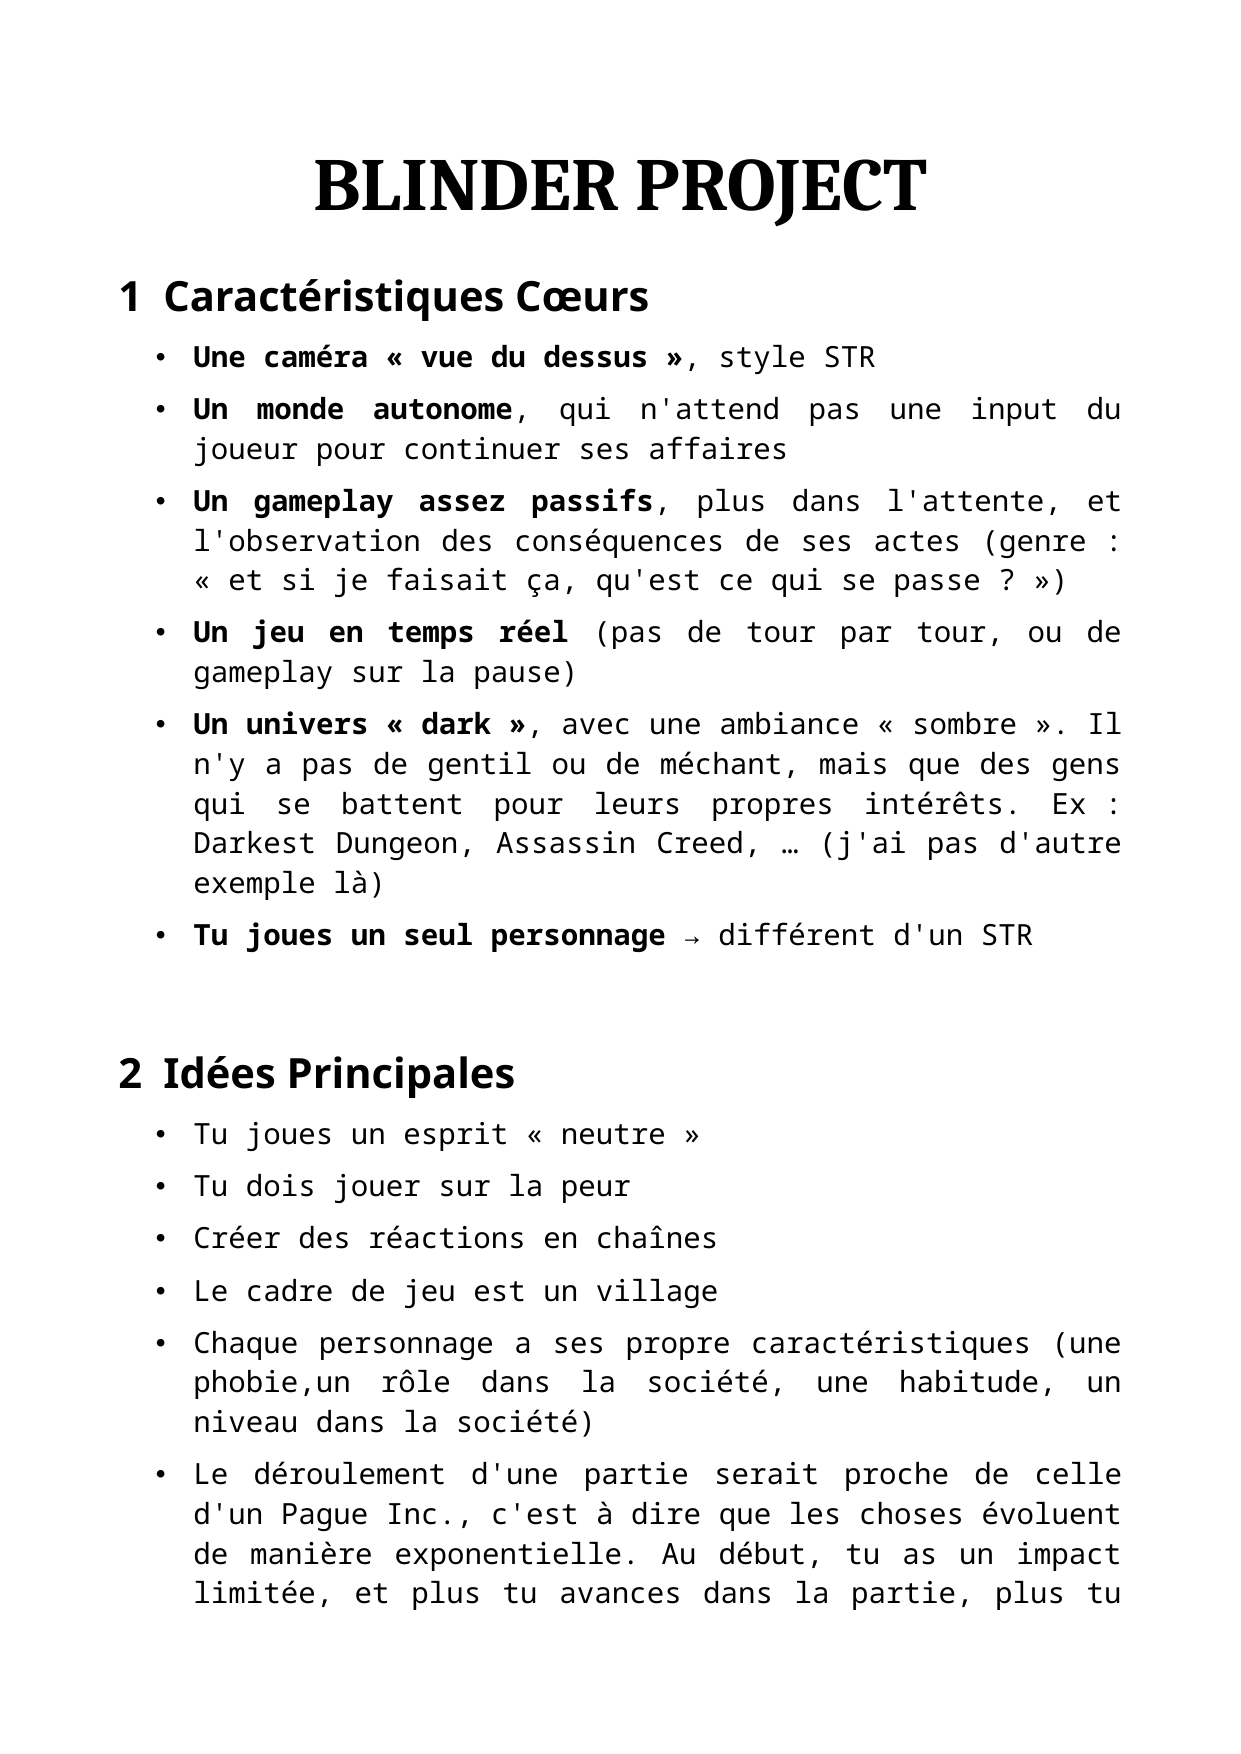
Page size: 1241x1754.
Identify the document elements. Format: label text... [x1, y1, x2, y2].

list Chaque personnage a ses propre caractéristiques (une phobie,un rôle dans la société, une habitude, un niveau dans la société) [156, 1322, 1122, 1441]
list Un univers « dark », avec une ambiance « sombre ». Il n'y a pas de gentil ou de méchant, mais que des gens qui se battent pour leurs propres intérêts. Ex : Darkest Dungeon, Assassin Creed, … (j'ai pas d'autre exemple là) [156, 704, 1122, 902]
list Le cadre de jeu est un village [156, 1270, 1122, 1309]
list Un monde autonome, qui n'attend pas une input du joueur pour continuer ses affaires [156, 388, 1122, 468]
subtitle BLINDER PROJECT [118, 143, 1122, 229]
list Un jeu en temps réel (pas de tour par tour, ou de gameplay sur la pause) [156, 612, 1122, 691]
list Tu joues un seul personnage → différent d'un STR [156, 914, 1122, 954]
subtitle Idées principales [118, 1044, 1122, 1101]
list Le déroulement d'une partie serait proche de celle d'un Pague Inc., c'est à dire que les choses évoluent de manière exponentielle. Au début, tu as un impact limitée, et plus tu avances dans la partie, plus tu [156, 1453, 1122, 1612]
list Une caméra « vue du dessus », style STR [156, 336, 1122, 376]
list Tu dois jouer sur la peur [156, 1165, 1122, 1205]
subtitle Caractéristiques cœurs [118, 267, 1122, 324]
list Tu joues un esprit « neutre » [156, 1113, 1122, 1153]
list Un gameplay assez passifs, plus dans l'attente, et l'observation des conséquences de ses actes (genre : « et si je faisait ça, qu'est ce qui se passe ? ») [156, 480, 1122, 599]
list Créer des réactions en chaînes [156, 1218, 1122, 1257]
